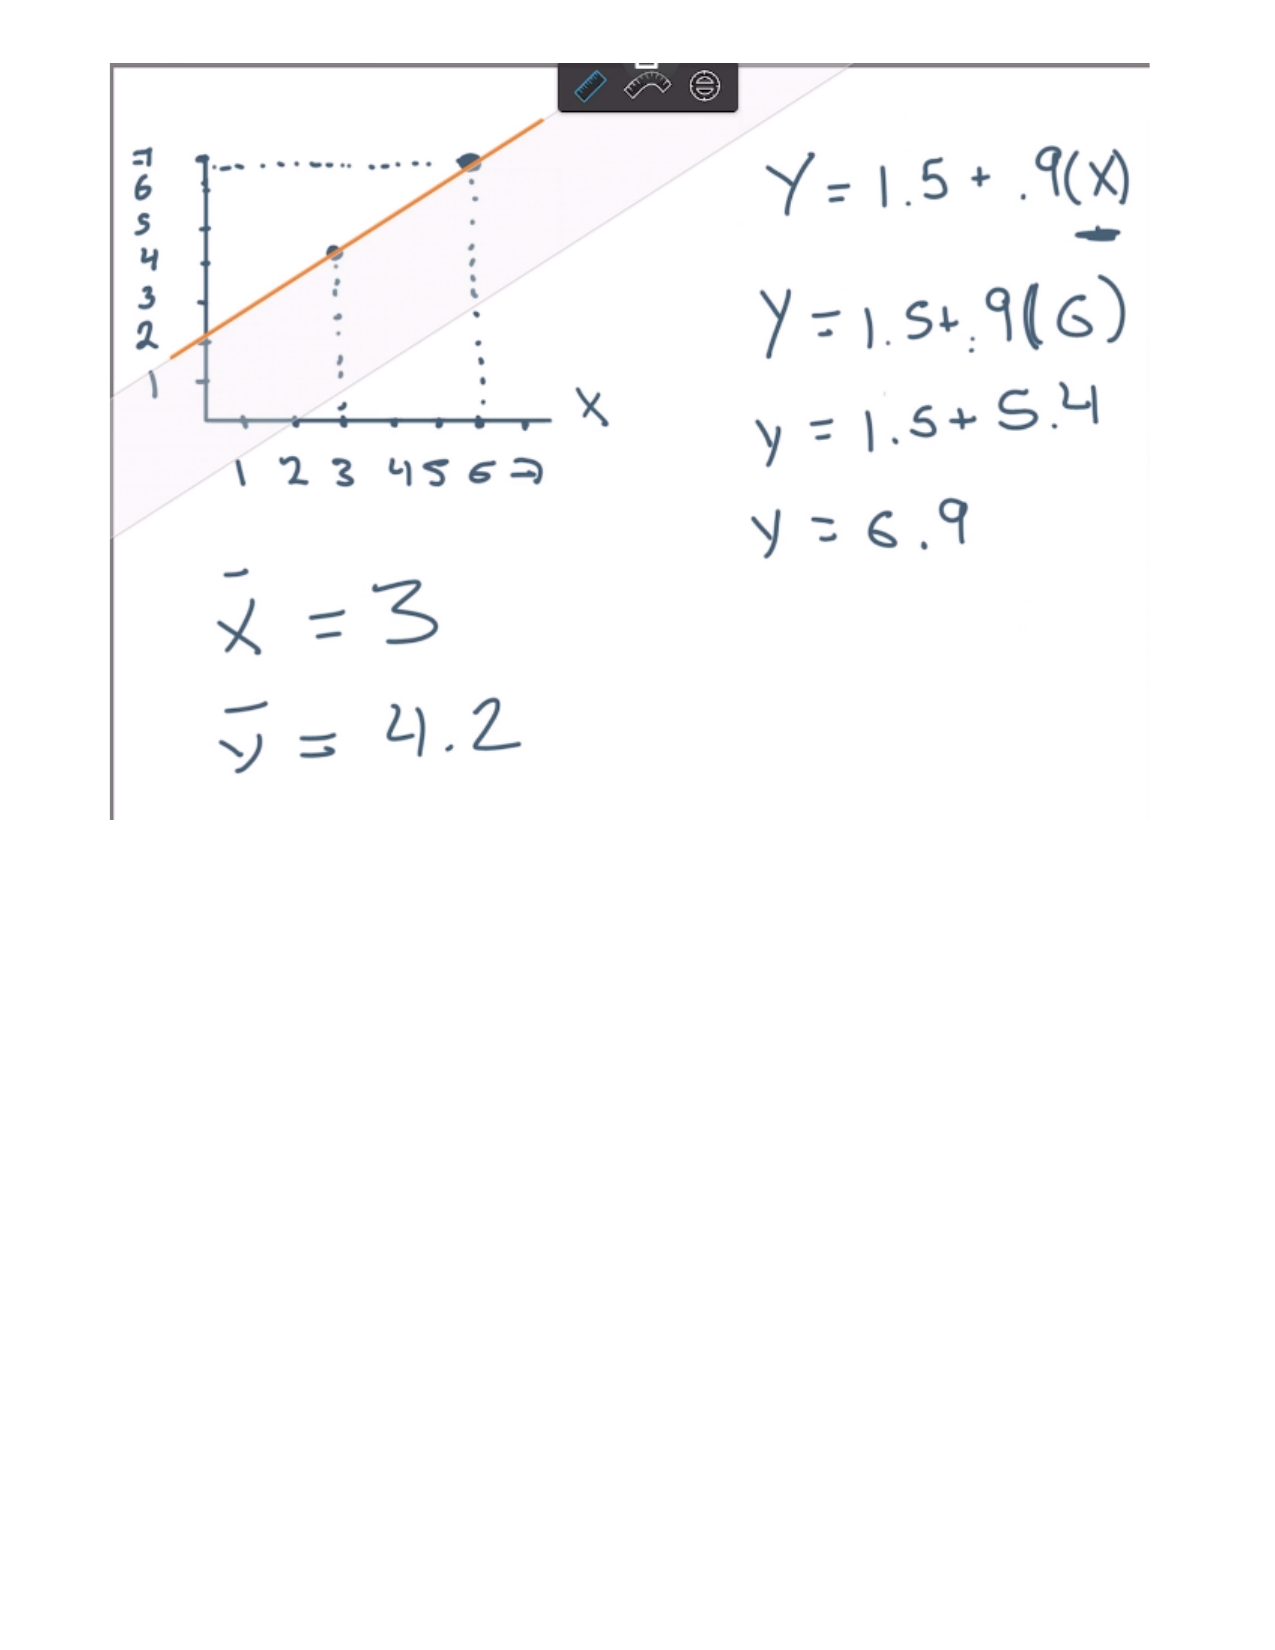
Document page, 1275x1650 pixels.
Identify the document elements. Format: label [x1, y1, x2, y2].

picture [109, 63, 1150, 820]
